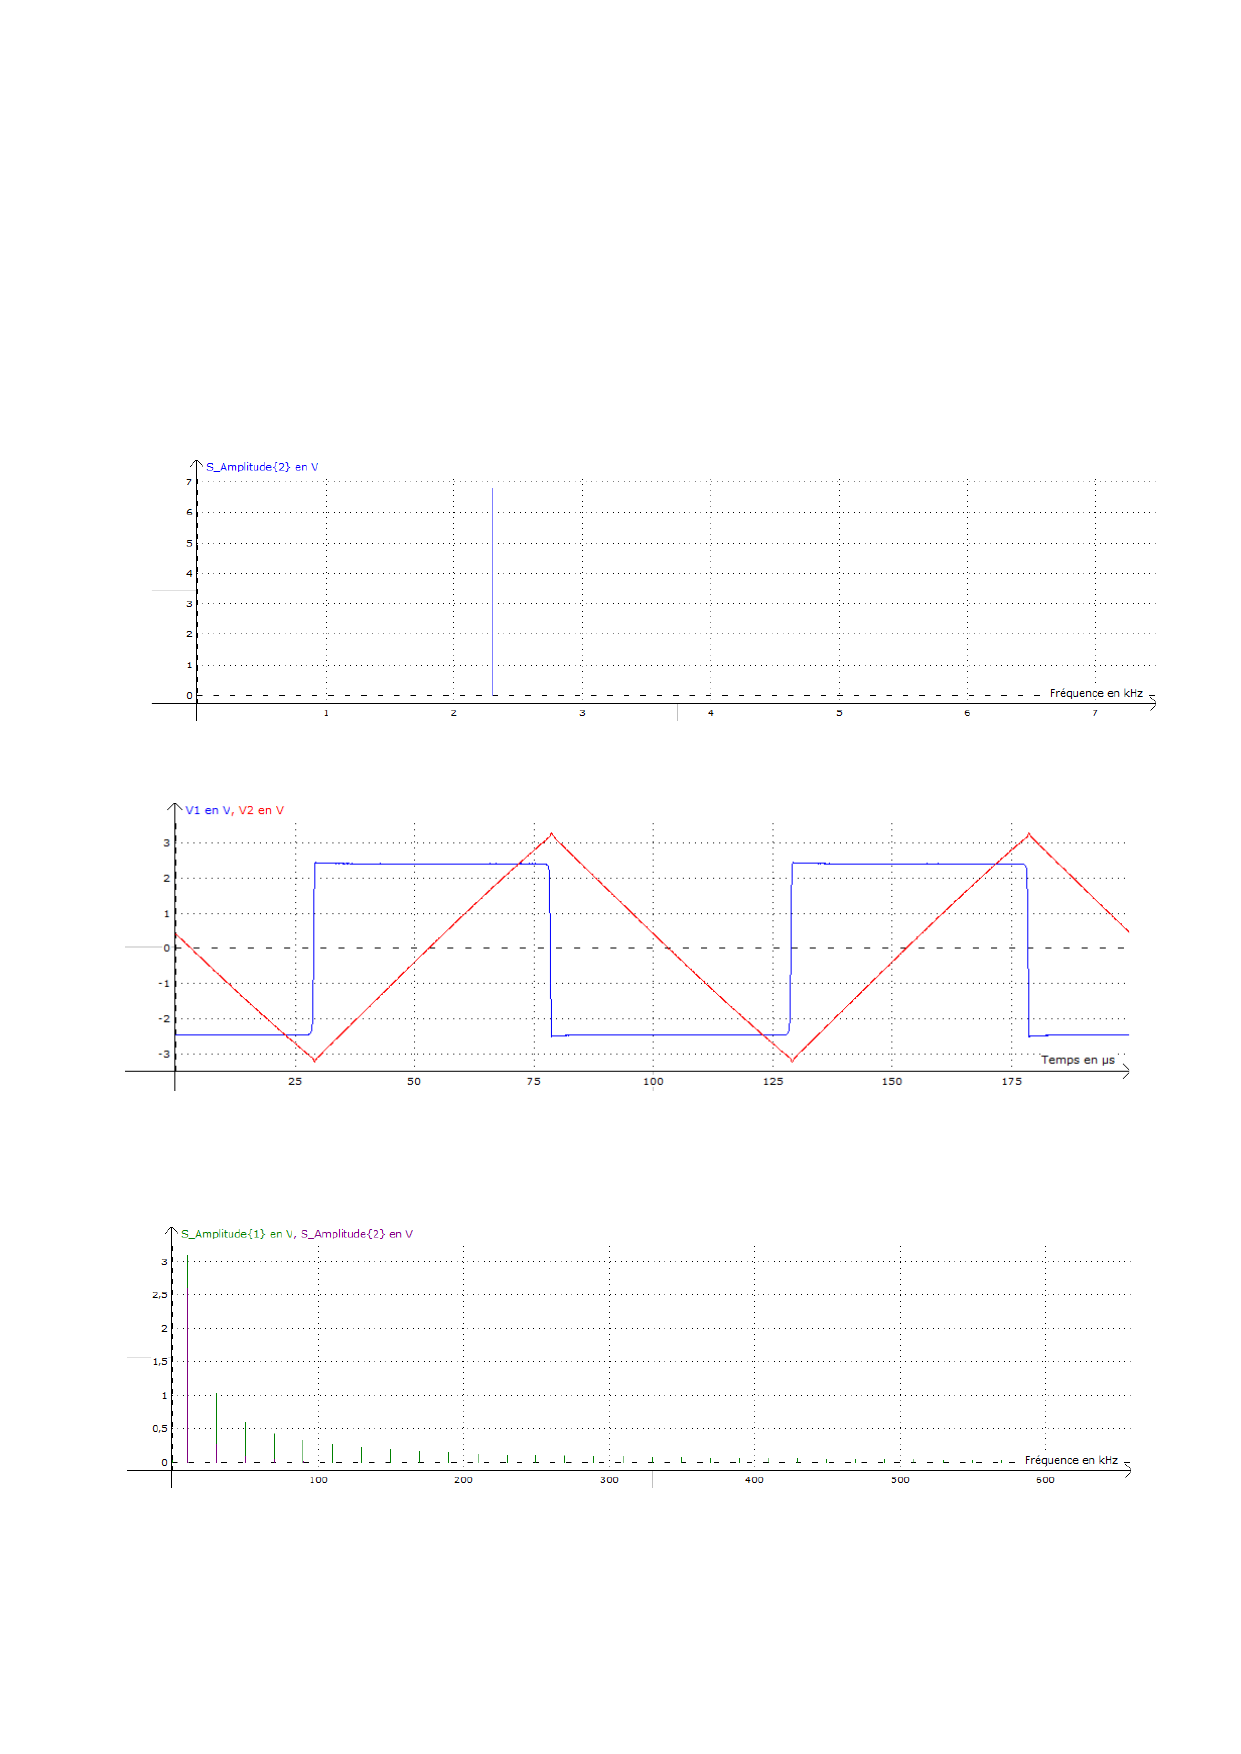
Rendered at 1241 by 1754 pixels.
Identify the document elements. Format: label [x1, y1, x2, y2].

picture [127, 1227, 1131, 1488]
picture [125, 803, 1130, 1091]
picture [151, 460, 1156, 721]
